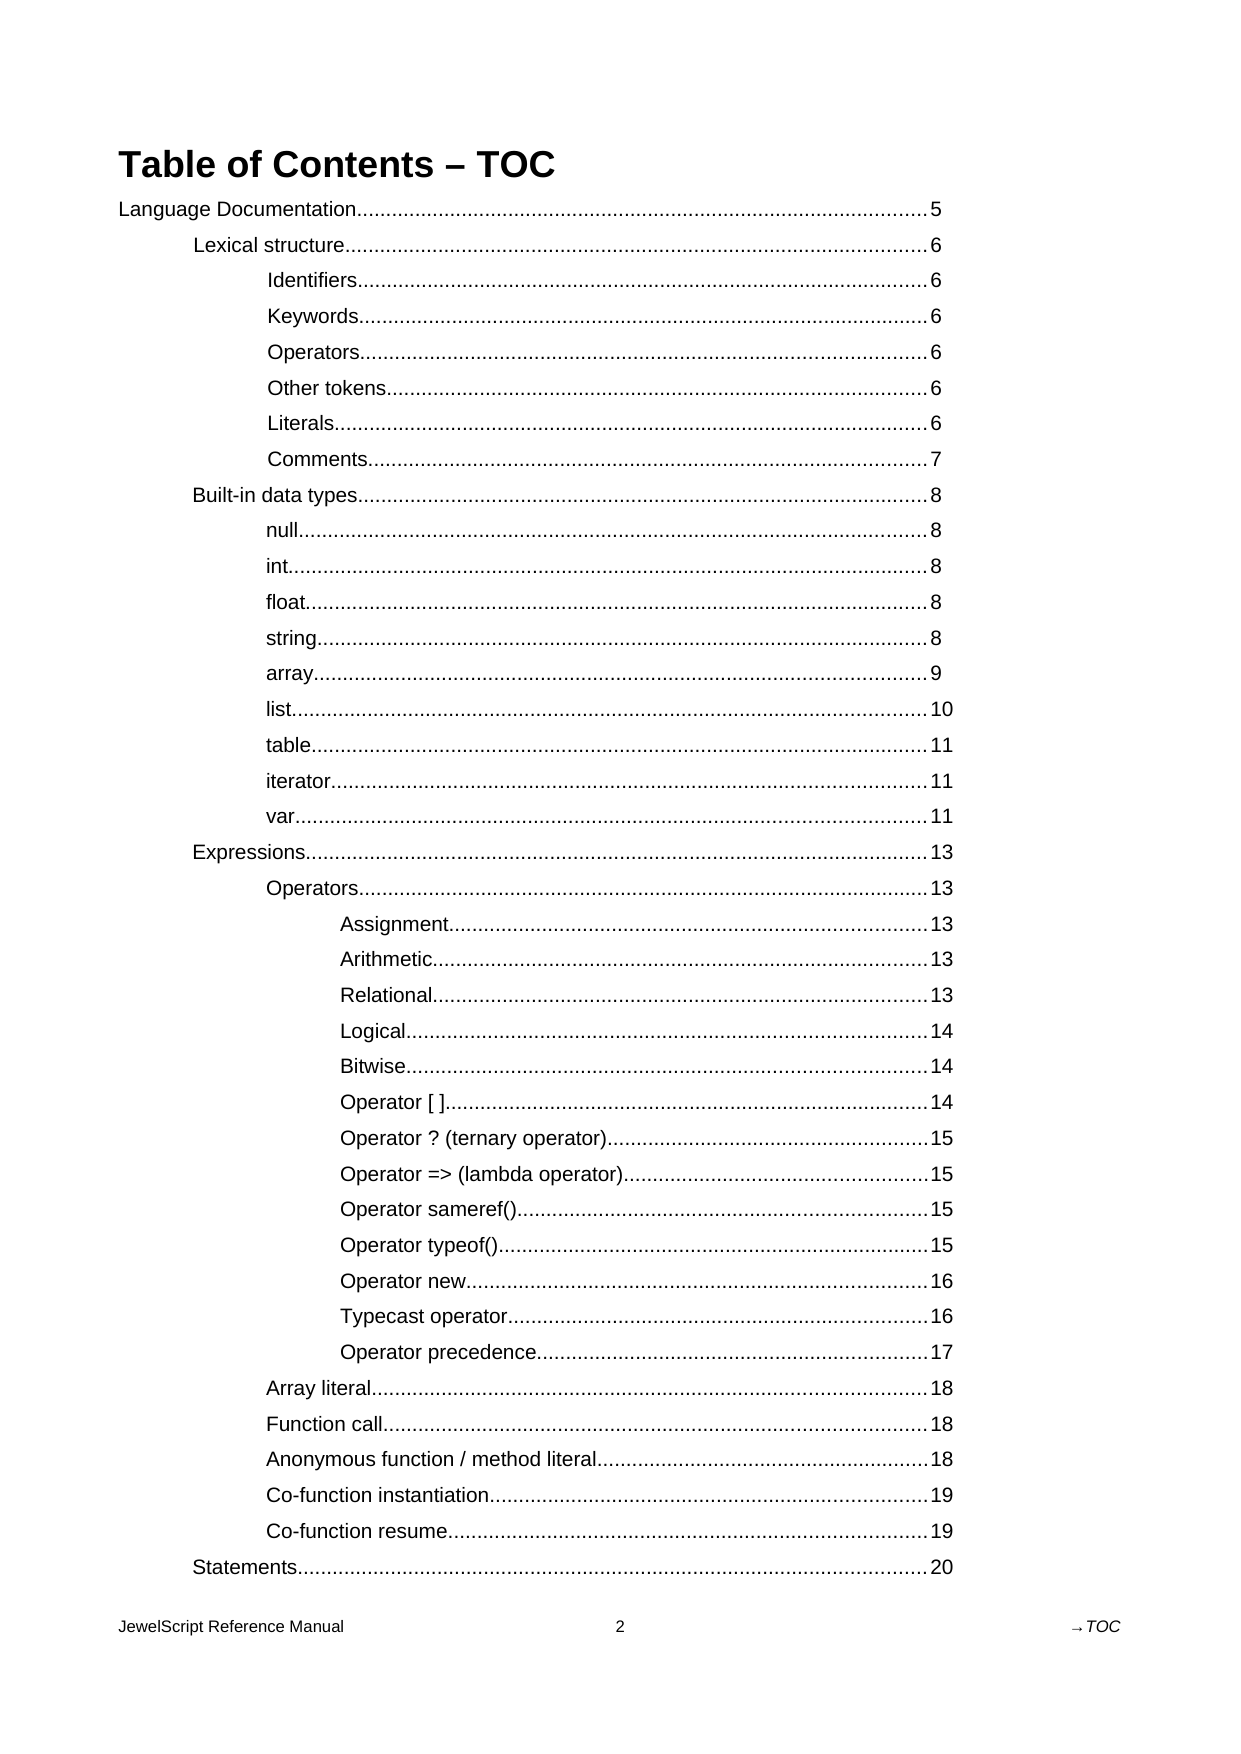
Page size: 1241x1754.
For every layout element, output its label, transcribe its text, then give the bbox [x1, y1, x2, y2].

text Co-function instantiation 19 [266, 1484, 1122, 1507]
text string 8 [266, 626, 1122, 649]
text iterator 11 [266, 769, 1122, 792]
text Built-in data types 8 [192, 483, 1122, 507]
text Operator [ ] 14 [340, 1091, 1122, 1114]
text Arithmetic 13 [340, 948, 1122, 971]
text Co-function resume 19 [266, 1519, 1122, 1543]
text null 8 [266, 519, 1122, 542]
text array 9 [266, 662, 1122, 685]
subtitle Table of Contents – TOC [118, 143, 1122, 185]
text Expressions 13 [192, 841, 1122, 864]
text Statements 20 [192, 1555, 1122, 1578]
text int 8 [266, 555, 1122, 578]
list Operators 6 [229, 340, 1122, 364]
text list 10 [266, 698, 1122, 721]
list Comments 7 [229, 448, 1122, 471]
text table 11 [266, 733, 1122, 757]
text Operator typeof() 15 [340, 1234, 1122, 1257]
text Operator precedence 17 [340, 1341, 1122, 1364]
list Keywords 6 [229, 305, 1122, 328]
text Operators 13 [266, 876, 1122, 899]
text Function call 18 [266, 1412, 1122, 1436]
text Logical 14 [340, 1019, 1122, 1042]
text Operator ? (ternary operator) 15 [340, 1126, 1122, 1150]
list Other tokens 6 [229, 376, 1122, 399]
text Typecast operator 16 [340, 1305, 1122, 1328]
text Bitwise 14 [340, 1055, 1122, 1078]
list Lexical structure 6 [156, 233, 1122, 256]
list Literals 6 [229, 412, 1122, 435]
text var 11 [266, 805, 1122, 828]
text Relational 13 [340, 983, 1122, 1007]
text Language Documentation 5 [118, 197, 1122, 221]
text Array literal 18 [266, 1377, 1122, 1400]
text Operator new 16 [340, 1269, 1122, 1293]
text float 8 [266, 591, 1122, 614]
text Operator sameref() 15 [340, 1198, 1122, 1221]
text Assignment 13 [340, 912, 1122, 935]
text Operator => (lambda operator) 15 [340, 1162, 1122, 1185]
text Anonymous function / method literal 18 [266, 1448, 1122, 1471]
list Identifiers 6 [229, 269, 1122, 292]
